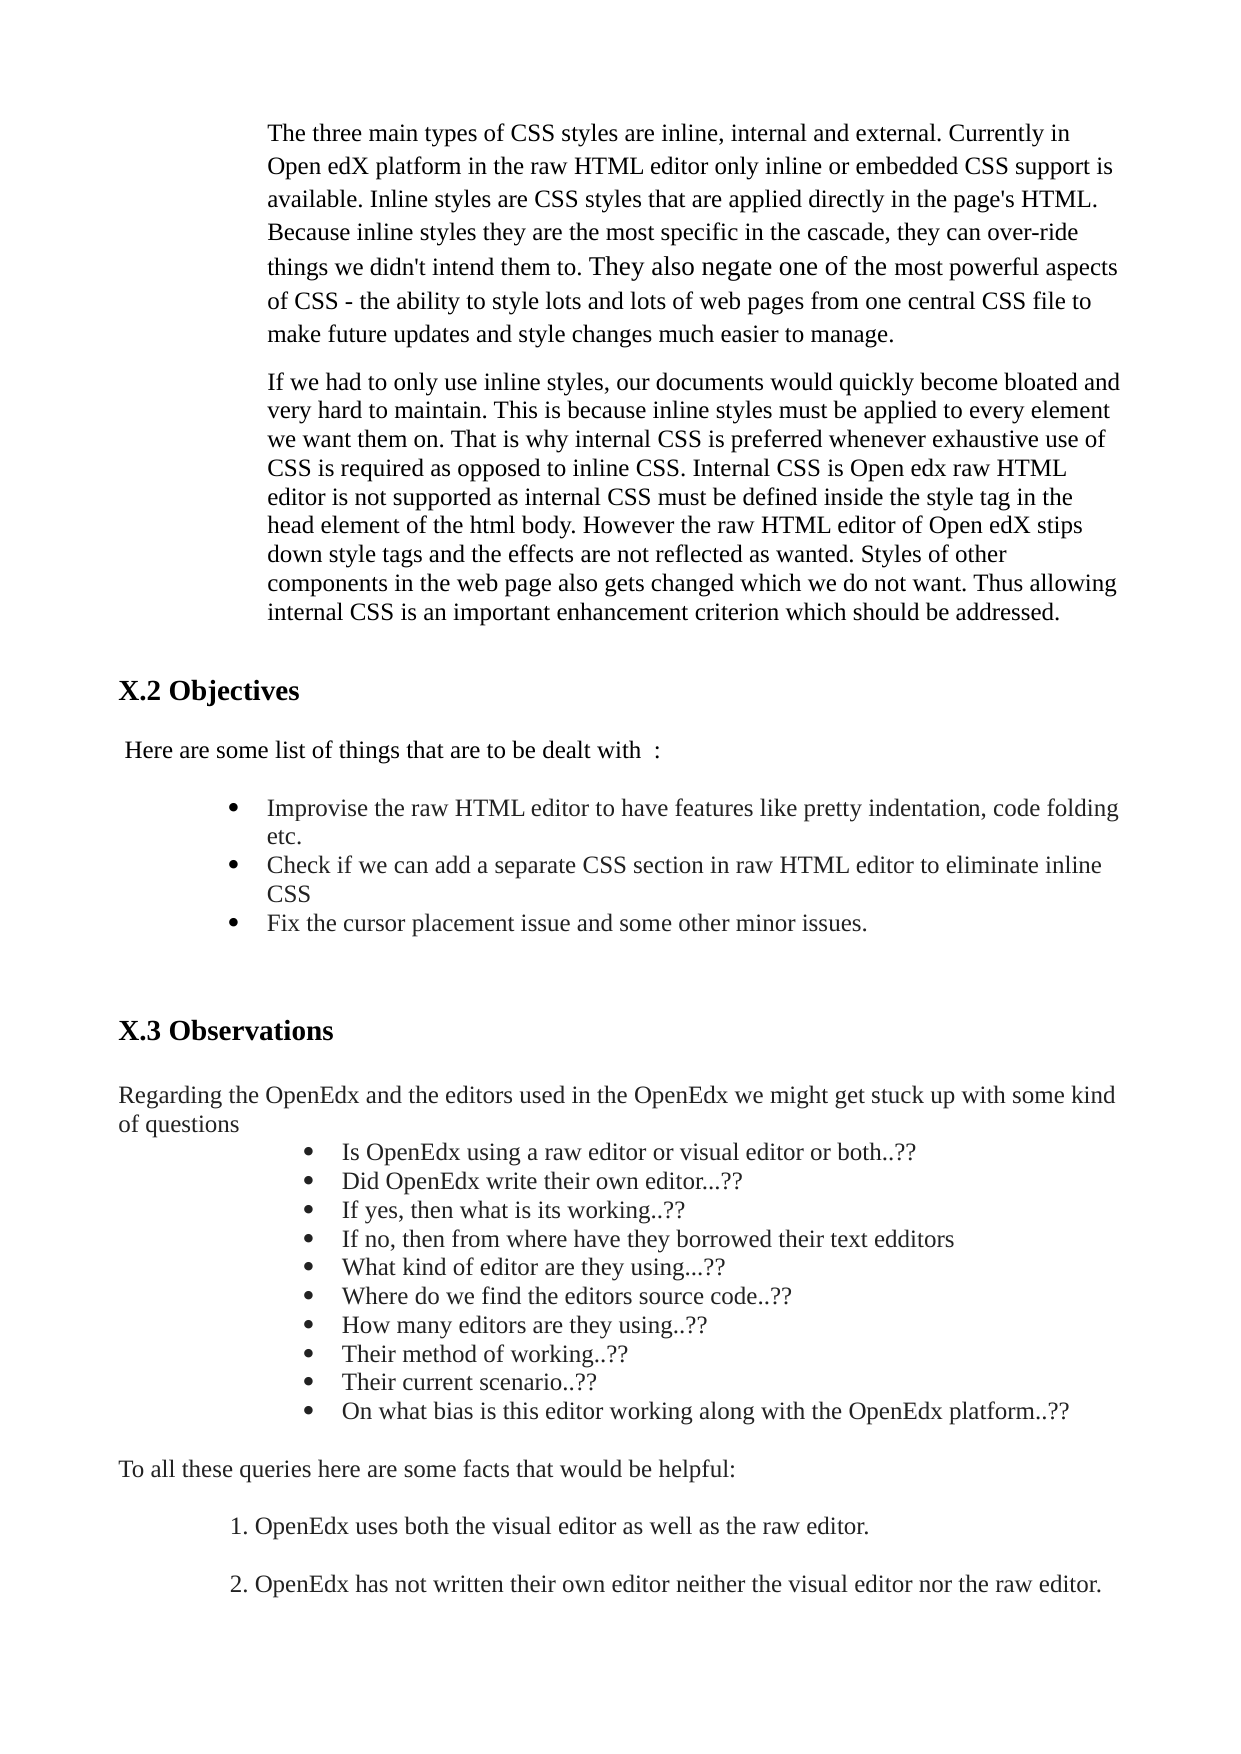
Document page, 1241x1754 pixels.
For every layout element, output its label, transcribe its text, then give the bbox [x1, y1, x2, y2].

list If no, then from where have they borrowed their text edditors [304, 1224, 1122, 1252]
text To all these queries here are some facts that would be helpful: [118, 1454, 1122, 1482]
list What kind of editor are they using...?? [304, 1252, 1122, 1281]
text If we had to only use inline styles, our documents would quickly become bloated and very hard to maintain. This is because inline styles must be applied to every element we want them on. That is why internal CSS is preferred whenever exhaustive use of CSS is required as opposed to inline CSS. Internal CSS is Open edx raw HTML editor is not supported as internal CSS must be defined inside the style tag in the head element of the html body. However the raw HTML editor of Open edX stips down style tags and the effects are not reflected as wanted. Styles of other components in the web page also gets changed which we do not want. Thus allowing internal CSS is an important enhancement criterion which should be addressed. [267, 367, 1122, 625]
list Fix the cursor placement issue and some other minor issues. [229, 908, 1122, 936]
list Is OpenEdx using a raw editor or visual editor or both..?? [304, 1137, 1122, 1166]
list Where do we find the editors source code..?? [304, 1281, 1122, 1310]
text Here are some list of things that are to be dealt with : [118, 735, 1122, 764]
list 2. OpenEdx has not written their own editor neither the visual editor nor the raw editor. [192, 1569, 1122, 1597]
list How many editors are they using..?? [304, 1310, 1122, 1339]
list Their method of working..?? [304, 1339, 1122, 1367]
text The three main types of CSS styles are inline, internal and external. Currently in Open edX platform in the raw HTML editor only inline or embedded CSS support is available. Inline styles are CSS styles that are applied directly in the page's HTML. Because inline styles they are the most specific in the cascade, they can over-ride things we didn't intend them to. They also negate one of the most powerful aspects of CSS - the ability to style lots and lots of web pages from one central CSS file to make future updates and style changes much easier to manage. [267, 118, 1122, 348]
list Improvise the raw HTML editor to have features like pretty indentation, code folding etc. [229, 793, 1122, 850]
list If yes, then what is its working..?? [304, 1195, 1122, 1224]
list On what bias is this editor working along with the OpenEdx platform..?? [304, 1396, 1122, 1425]
list Did OpenEdx write their own editor...?? [304, 1166, 1122, 1195]
list Their current scenario..?? [304, 1367, 1122, 1396]
text Regarding the OpenEdx and the editors used in the OpenEdx we might get stuck up with some kind of questions [118, 1080, 1122, 1137]
text X.2 Objectives [118, 673, 1122, 706]
list Check if we can add a separate CSS section in raw HTML editor to eliminate inline CSS [229, 850, 1122, 908]
list 1. OpenEdx uses both the visual editor as well as the raw editor. [192, 1511, 1122, 1540]
text X.3 Observations [118, 1013, 1122, 1046]
